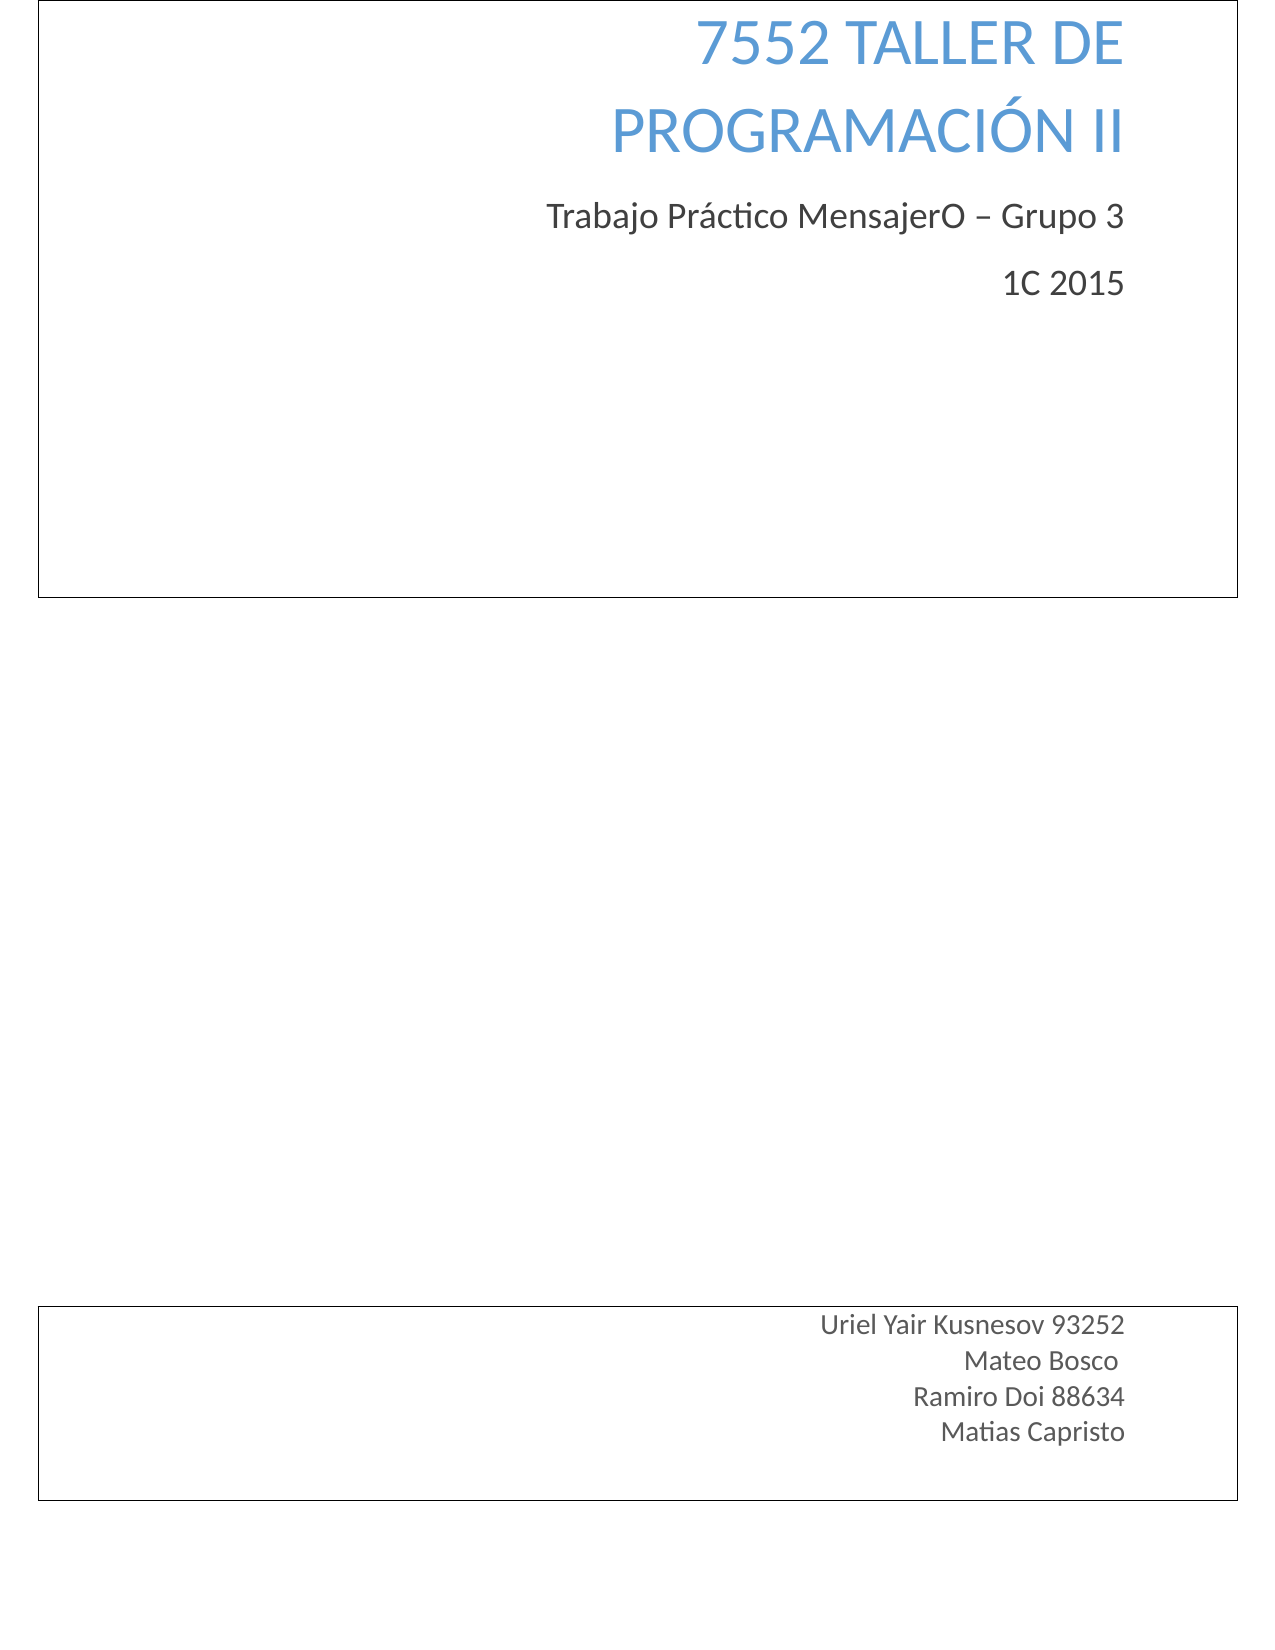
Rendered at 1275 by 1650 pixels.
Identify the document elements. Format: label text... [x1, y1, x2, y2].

text 1C 2015 [300, 258, 1125, 304]
text Trabajo Práctico MensajerO – Grupo 3 [300, 192, 1125, 238]
text Mateo Bosco [300, 1342, 1125, 1378]
text Ramiro Doi 88634 [300, 1378, 1125, 1413]
text 7552 TaLLER de programación II [300, 1, 1125, 169]
text Uriel Yair Kusnesov 93252 [300, 1307, 1125, 1342]
text Matias Capristo [300, 1413, 1125, 1449]
